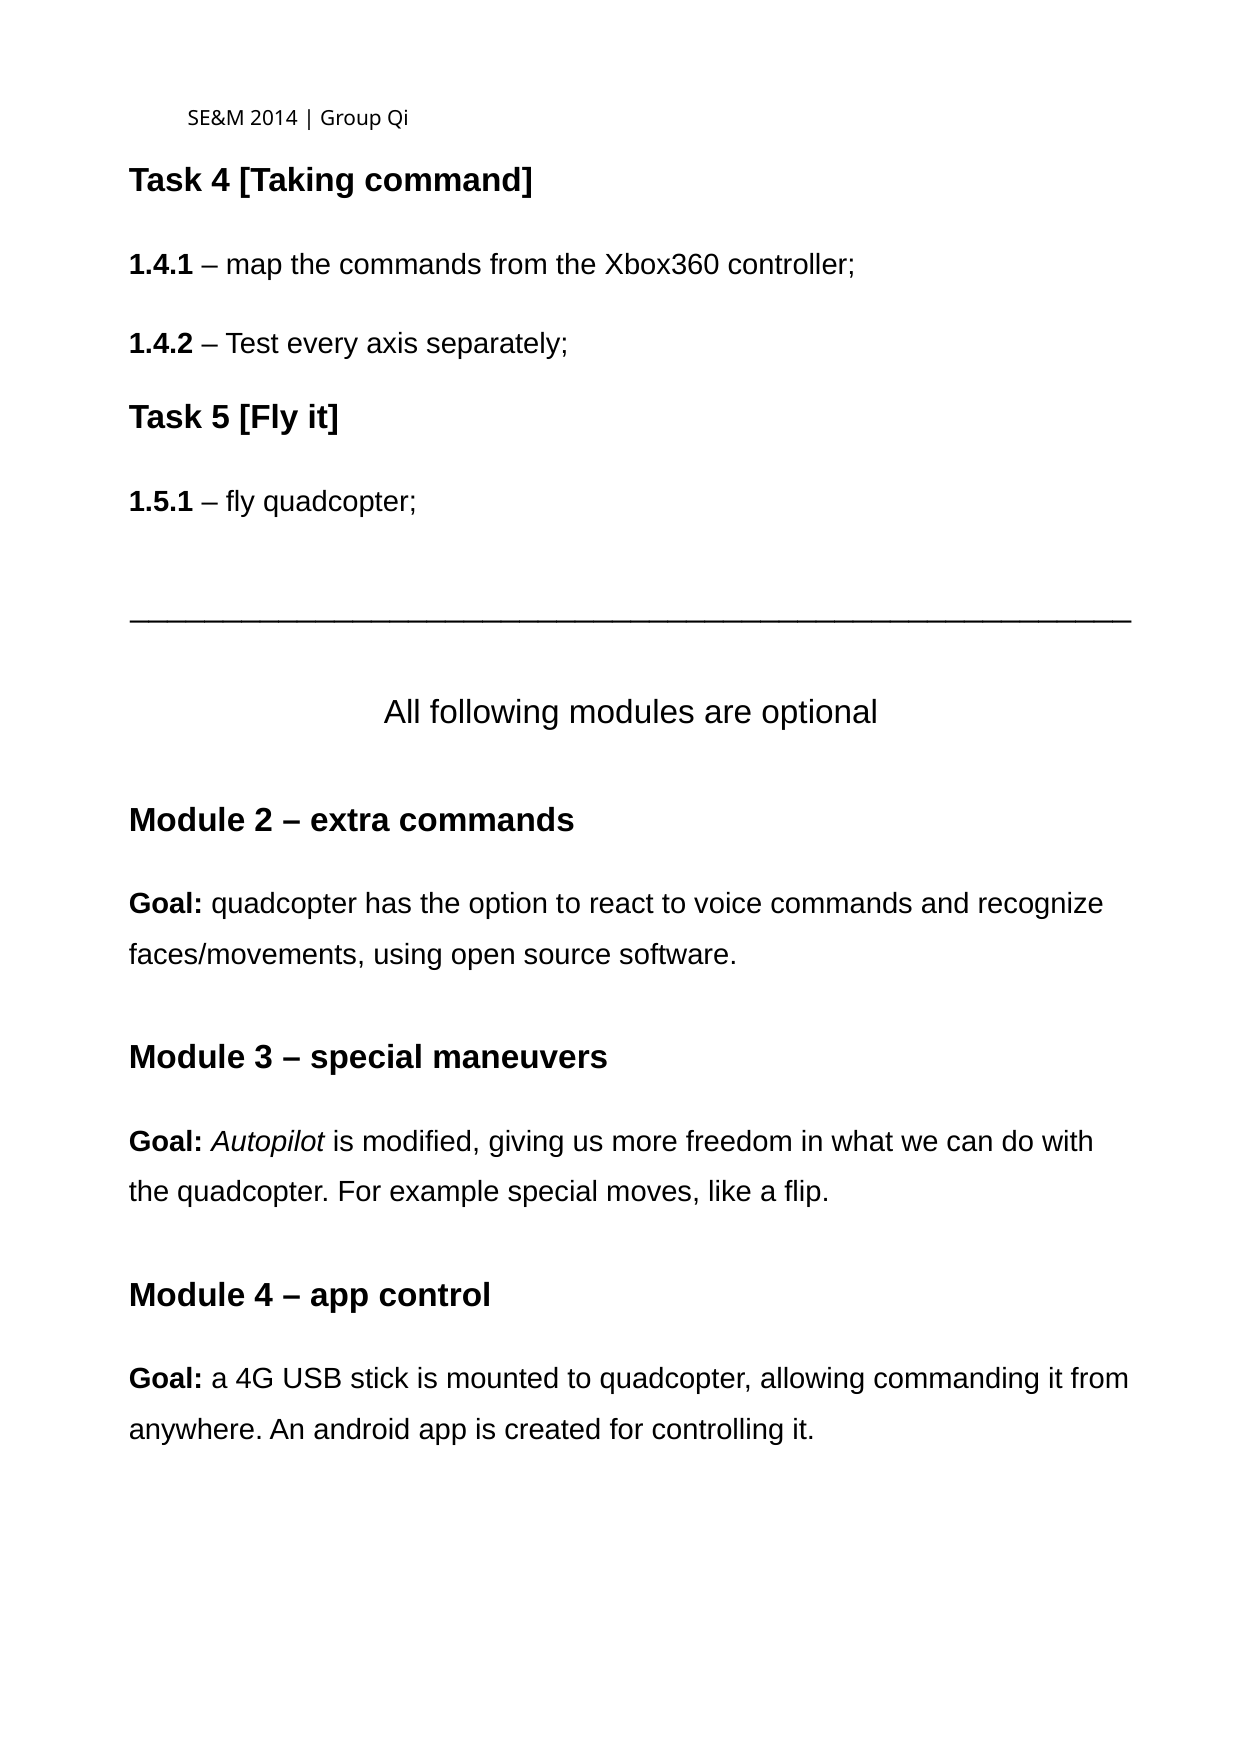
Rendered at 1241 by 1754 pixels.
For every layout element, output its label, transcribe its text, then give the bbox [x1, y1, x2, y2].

subtitle All following modules are optional [128, 692, 1133, 731]
text Goal: quadcopter has the option to react to voice commands and recognize faces/movements, using open source software. [128, 887, 1133, 970]
text 1.4.1 – map the commands from the Xbox360 controller; [128, 247, 1133, 280]
subtitle Task 5 [Fly it] [128, 397, 1133, 436]
subtitle Task 4 [Taking command] [128, 160, 1133, 198]
subtitle Module 4 – app control [128, 1274, 1133, 1313]
text Goal: Autopilot is modified, giving us more freedom in what we can do with the quadcopter. For example special moves, like a flip. [128, 1124, 1133, 1208]
text 1.5.1 – fly quadcopter; [128, 484, 1133, 518]
subtitle Module 3 – special maneuvers [128, 1037, 1133, 1076]
text 1.4.2 – Test every axis separately; [128, 326, 1133, 360]
text Goal: a 4G USB stick is mounted to quadcopter, allowing commanding it from anywhere. An android app is created for controlling it. [128, 1361, 1133, 1445]
subtitle Module 2 – extra commands [128, 800, 1133, 838]
subtitle ______________________________________________________ [128, 584, 1133, 623]
